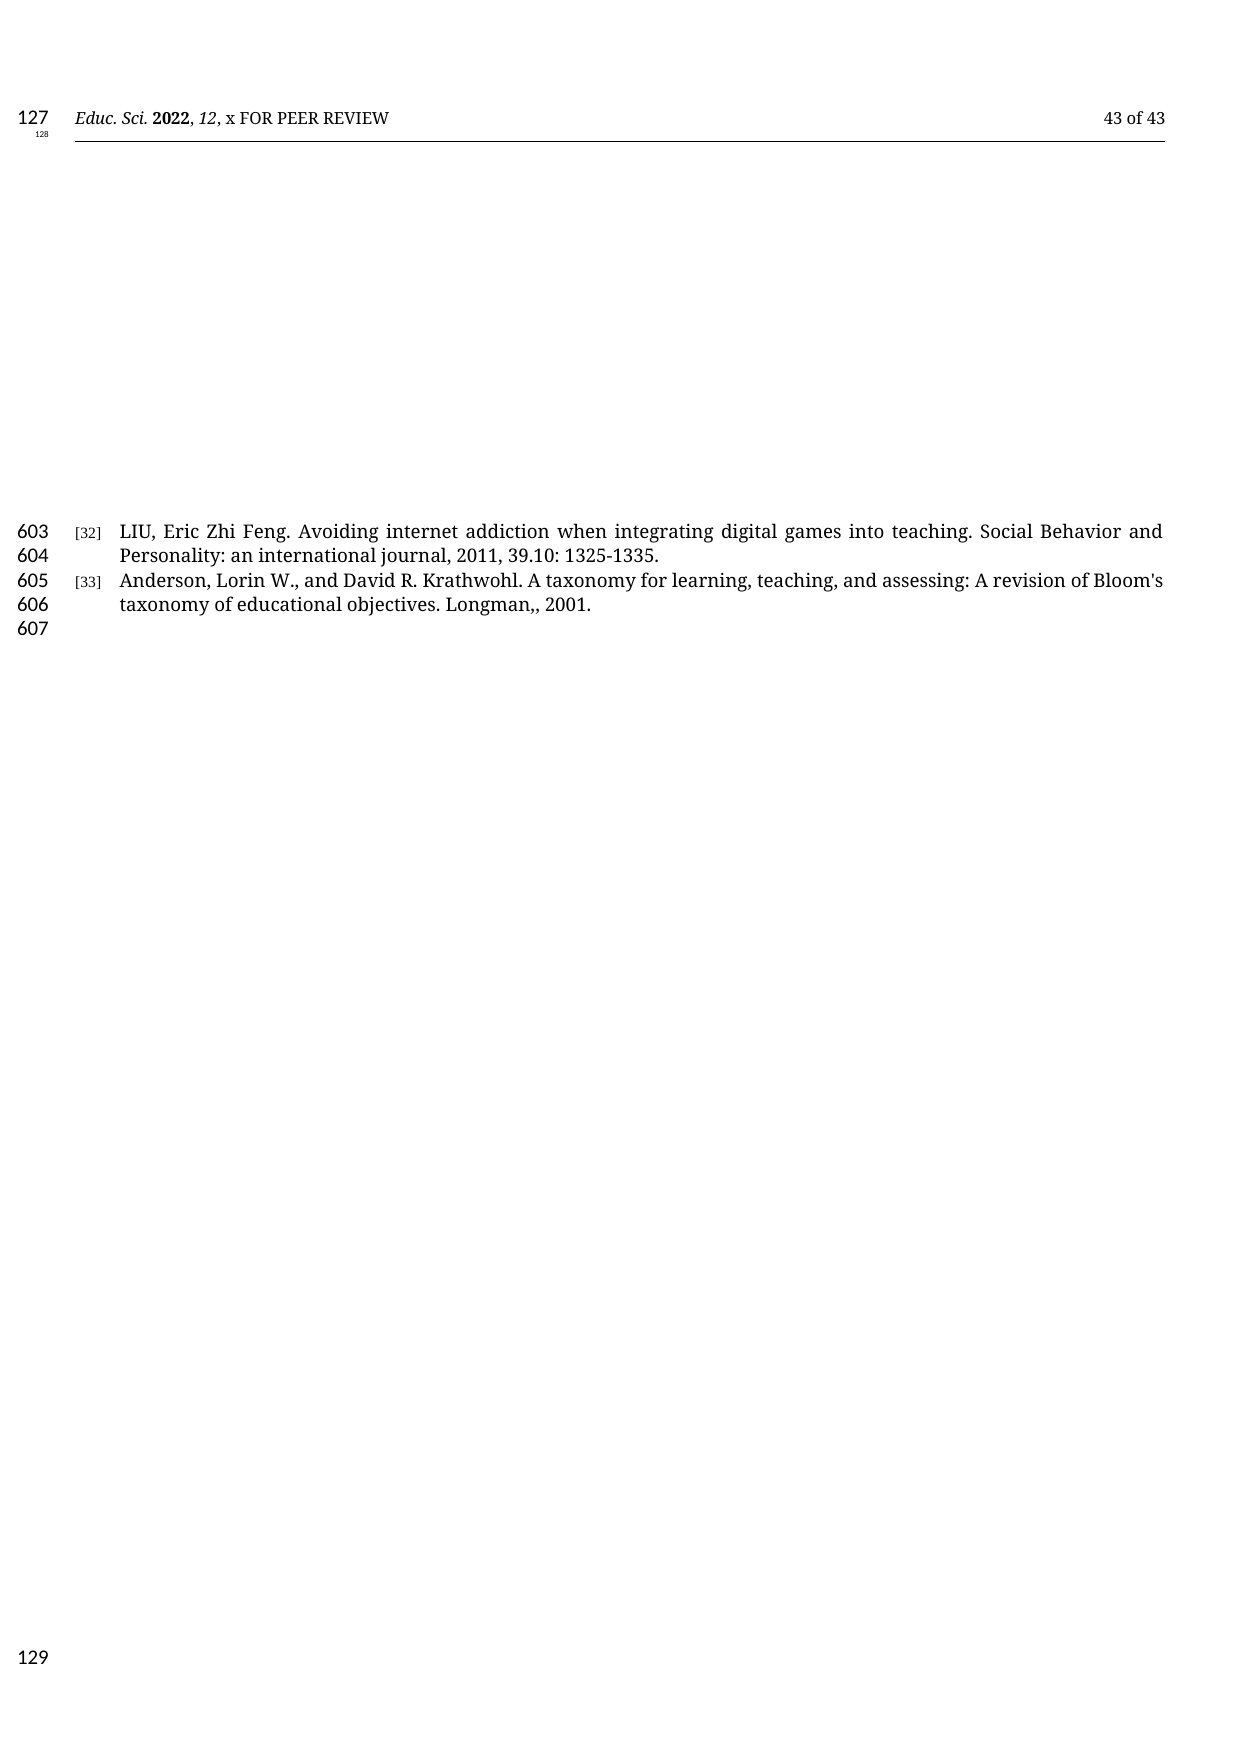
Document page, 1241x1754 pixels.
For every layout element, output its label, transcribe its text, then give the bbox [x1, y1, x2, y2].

list LIU, Eric Zhi Feng. Avoiding internet addiction when integrating digital games into teaching. Social Behavior and Personality: an international journal, 2011, 39.10: 1325-1335. [75, 520, 1165, 568]
list Anderson, Lorin W., and David R. Krathwohl. A taxonomy for learning, teaching, and assessing: A revision of Bloom's taxonomy of educational objectives. Longman,, 2001. [75, 568, 1165, 617]
